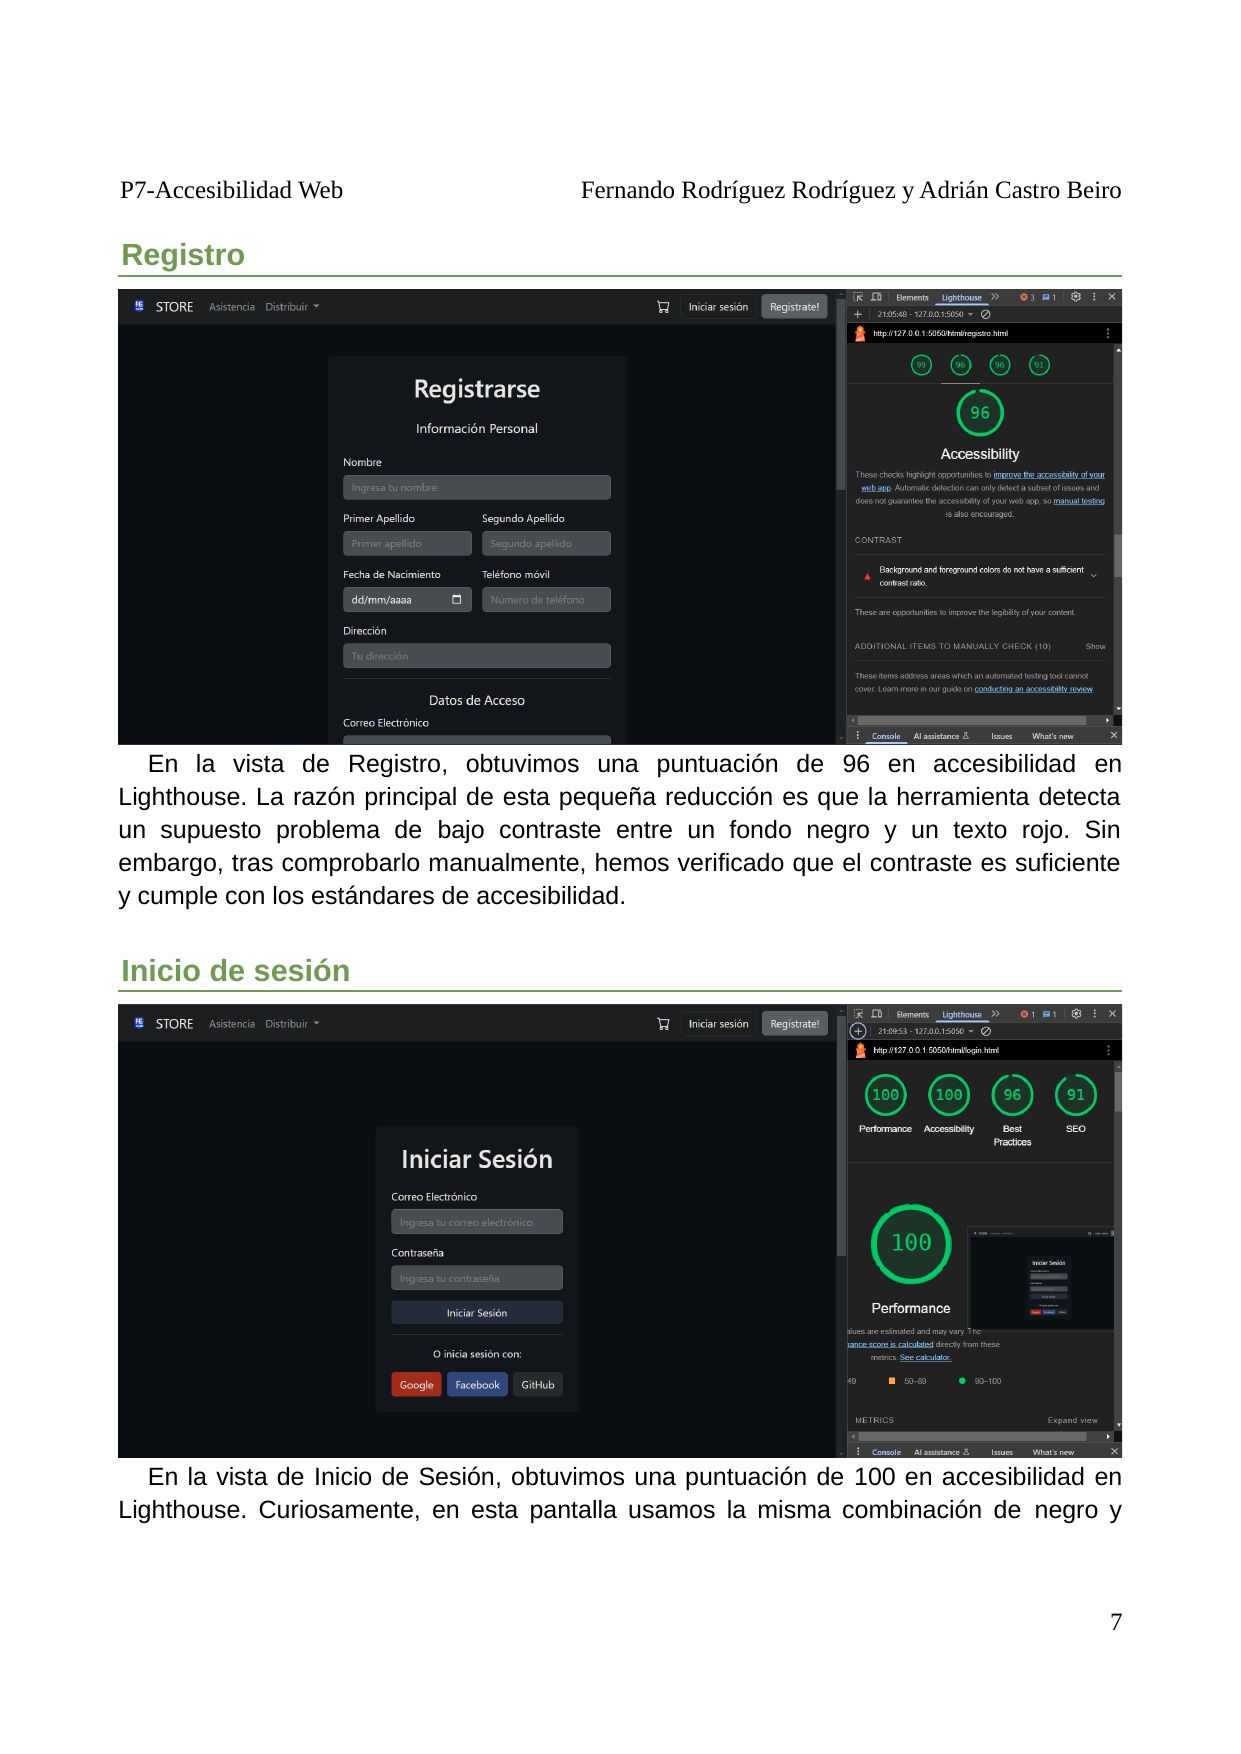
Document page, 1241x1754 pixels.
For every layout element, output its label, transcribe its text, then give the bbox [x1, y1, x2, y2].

text En la vista de Inicio de Sesión, obtuvimos una puntuación de 100 en accesibilidad en Lighthouse. Curiosamente, en esta pantalla usamos la misma combinación de negro y [118, 1458, 1122, 1524]
text En la vista de Registro, obtuvimos una puntuación de 96 en accesibilidad en Lighthouse. La razón principal de esta pequeña reducción es que la herramienta detecta un supuesto problema de bajo contraste entre un fondo negro y un texto rojo. Sin embargo, tras comprobarlo manualmente, hemos verificado que el contraste es suficiente y cumple con los estándares de accesibilidad. [118, 745, 1122, 909]
picture [118, 289, 1123, 745]
subtitle Registro [118, 234, 1122, 275]
subtitle Inicio de sesión [118, 949, 1122, 990]
picture [118, 1004, 1123, 1458]
